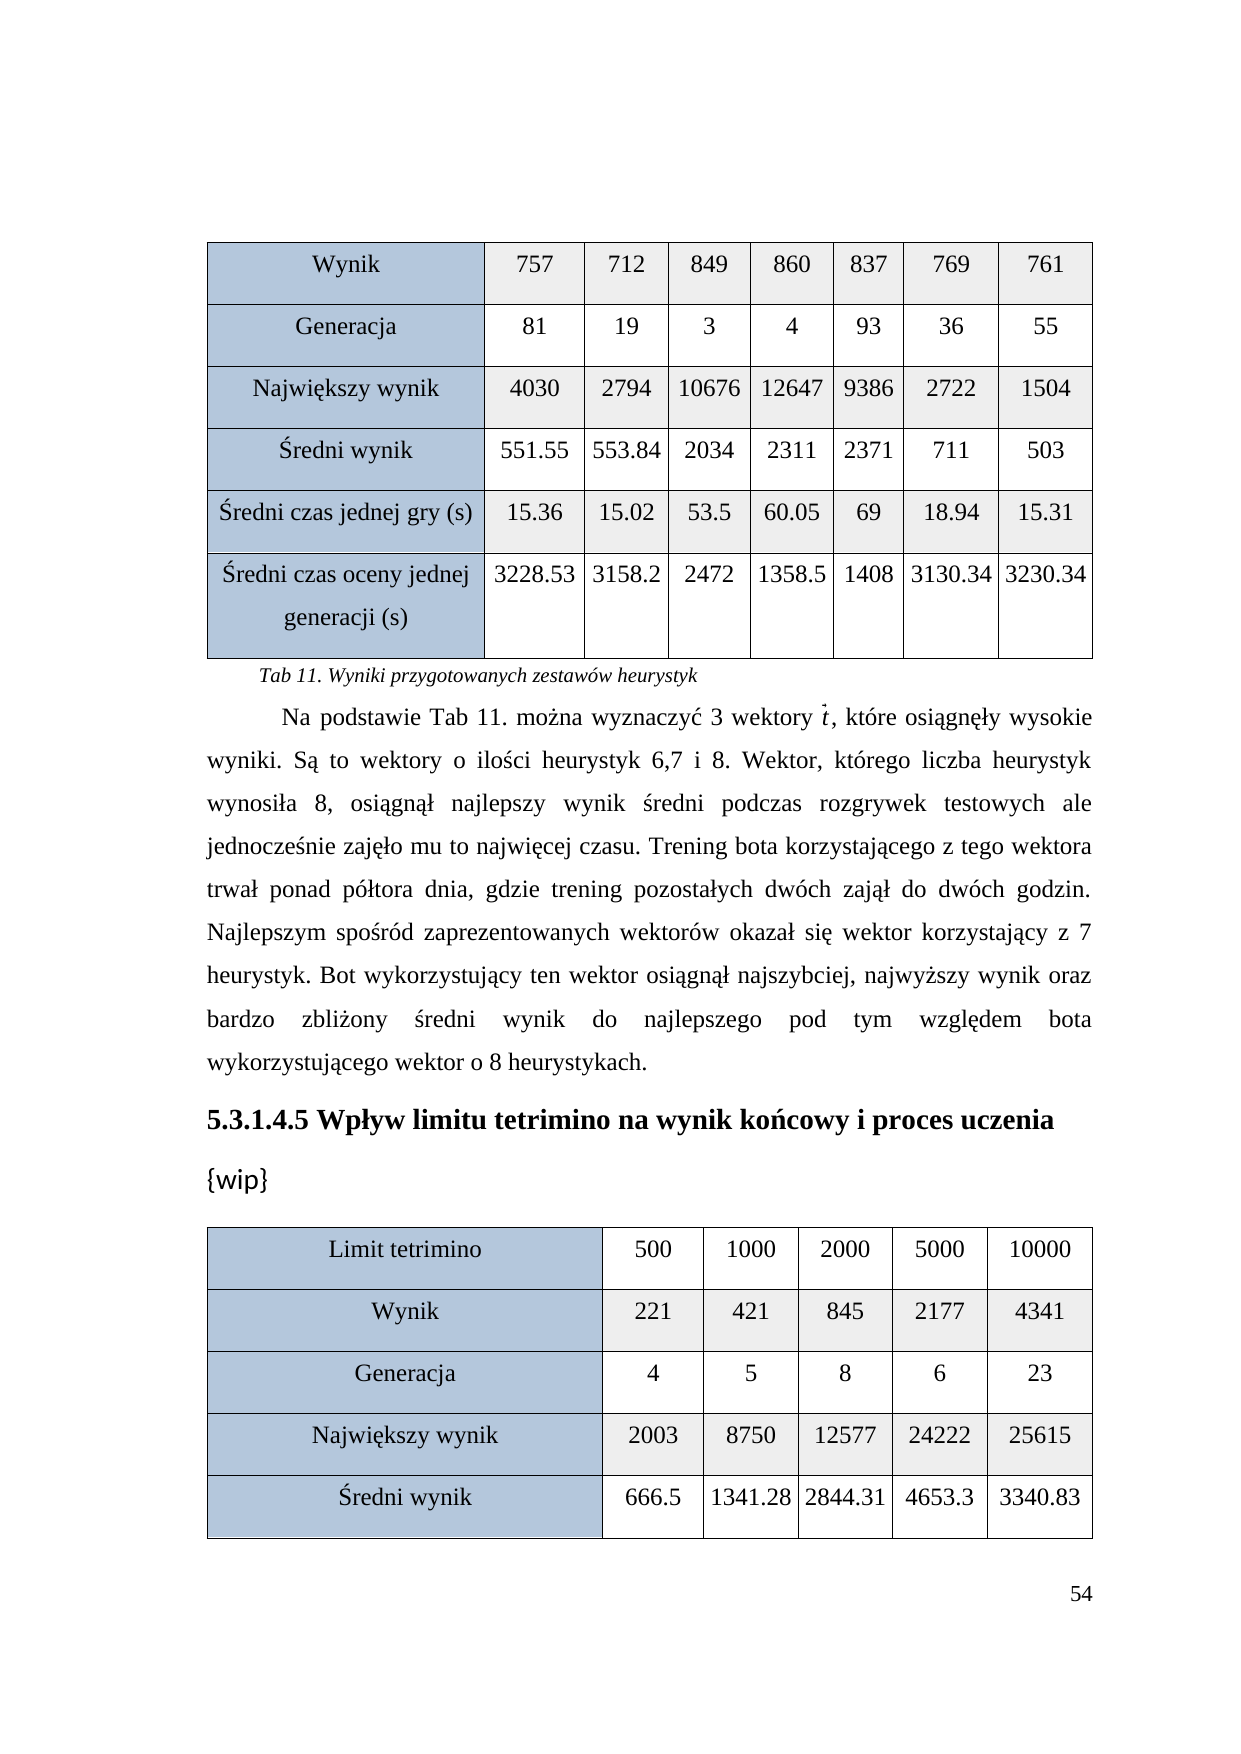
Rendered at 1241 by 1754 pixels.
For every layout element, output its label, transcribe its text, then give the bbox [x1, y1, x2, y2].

table_cell 69 [834, 491, 903, 552]
table_header 5000 [893, 1228, 987, 1289]
table_cell 421 [704, 1290, 798, 1351]
table_header Limit tetrimino [208, 1228, 602, 1289]
table_cell 15.36 [485, 491, 584, 552]
table_cell 769 [904, 243, 998, 304]
table_cell 3130.34 [904, 554, 998, 658]
table_cell 8 [799, 1352, 892, 1413]
table_cell Średni czas oceny jednej generacji (s) [208, 554, 484, 658]
table_cell 15.02 [585, 491, 668, 552]
table_header 2000 [799, 1228, 892, 1289]
table_cell 25615 [988, 1414, 1092, 1475]
table_cell 2844.31 [799, 1476, 892, 1537]
table_cell 1408 [834, 554, 903, 658]
table_cell Największy wynik [208, 367, 484, 428]
table_cell Generacja [208, 1352, 602, 1413]
table_cell 711 [904, 429, 998, 490]
table_header 1000 [704, 1228, 798, 1289]
table_cell 2722 [904, 367, 998, 428]
table_cell 761 [999, 243, 1092, 304]
table_cell 12647 [751, 367, 833, 428]
table_cell 55 [999, 305, 1092, 366]
table_cell 2177 [893, 1290, 987, 1351]
table_cell 849 [669, 243, 750, 304]
table_cell 4653.3 [893, 1476, 987, 1537]
table_cell 1358.5 [751, 554, 833, 658]
table_cell 2034 [669, 429, 750, 490]
table_cell Generacja [208, 305, 484, 366]
table_cell 4030 [485, 367, 584, 428]
table_cell 19 [585, 305, 668, 366]
table_cell 845 [799, 1290, 892, 1351]
table_cell 60.05 [751, 491, 833, 552]
table_cell 53.5 [669, 491, 750, 552]
table_cell 757 [485, 243, 584, 304]
subtitle {wip} [207, 1161, 1093, 1197]
table_cell 81 [485, 305, 584, 366]
subtitle 5.3.1.4.5 Wpływ limitu tetrimino na wynik końcowy i proces uczenia [207, 1102, 1093, 1136]
table_cell Średni wynik [208, 429, 484, 490]
table_cell 551.55 [485, 429, 584, 490]
table_cell 503 [999, 429, 1092, 490]
table_cell 837 [834, 243, 903, 304]
table_cell 4 [603, 1352, 703, 1413]
text Tab 11. Wyniki przygotowanych zestawów heurystyk [207, 659, 1093, 687]
table_cell 2371 [834, 429, 903, 490]
table_cell 3158.2 [585, 554, 668, 658]
table_cell 666.5 [603, 1476, 703, 1537]
table_cell 712 [585, 243, 668, 304]
table_cell 6 [893, 1352, 987, 1413]
table_cell 2794 [585, 367, 668, 428]
table_cell Wynik [208, 1290, 602, 1351]
table_cell Największy wynik [208, 1414, 602, 1475]
table_header 10000 [988, 1228, 1092, 1289]
table_cell 860 [751, 243, 833, 304]
table_cell Wynik [208, 243, 484, 304]
table_cell 3228.53 [485, 554, 584, 658]
table_cell 8750 [704, 1414, 798, 1475]
table_cell 2311 [751, 429, 833, 490]
table_cell 221 [603, 1290, 703, 1351]
table_cell 36 [904, 305, 998, 366]
table_cell 2003 [603, 1414, 703, 1475]
table_cell 10676 [669, 367, 750, 428]
table_cell 3 [669, 305, 750, 366]
table_cell 93 [834, 305, 903, 366]
table_cell 5 [704, 1352, 798, 1413]
table_cell 18.94 [904, 491, 998, 552]
table_cell 3230.34 [999, 554, 1092, 658]
table_cell Średni czas jednej gry (s) [208, 491, 484, 552]
table_cell 15.31 [999, 491, 1092, 552]
table_cell 553.84 [585, 429, 668, 490]
table_cell 2472 [669, 554, 750, 658]
table_cell 4 [751, 305, 833, 366]
table_cell 3340.83 [988, 1476, 1092, 1537]
table_cell 12577 [799, 1414, 892, 1475]
table_cell 1341.28 [704, 1476, 798, 1537]
table_cell 24222 [893, 1414, 987, 1475]
text Na podstawie Tab 11. można wyznaczyć 3 wektory , które osiągnęły wysokie wyniki. Są to wektory o ilości heurystyk 6,7 i 8. Wektor, którego liczba heurystyk wynosiła 8, osiągnął najlepszy wynik średni podczas rozgrywek testowych ale jednocześnie zajęło mu to najwięcej czasu. Trening bota korzystającego z tego wektora trwał ponad półtora dnia, gdzie trening pozostałych dwóch zajął do dwóch godzin. Najlepszym spośród zaprezentowanych wektorów okazał się wektor korzystający z 7 heurystyk. Bot wykorzystujący ten wektor osiągnął najszybciej, najwyższy wynik oraz bardzo zbliżony średni wynik do najlepszego pod tym względem bota wykorzystującego wektor o 8 heurystykach. [207, 702, 1093, 1076]
table_cell Średni wynik [208, 1476, 602, 1537]
table_cell 9386 [834, 367, 903, 428]
table_cell 23 [988, 1352, 1092, 1413]
table_cell 1504 [999, 367, 1092, 428]
table_header 500 [603, 1228, 703, 1289]
table_cell 4341 [988, 1290, 1092, 1351]
